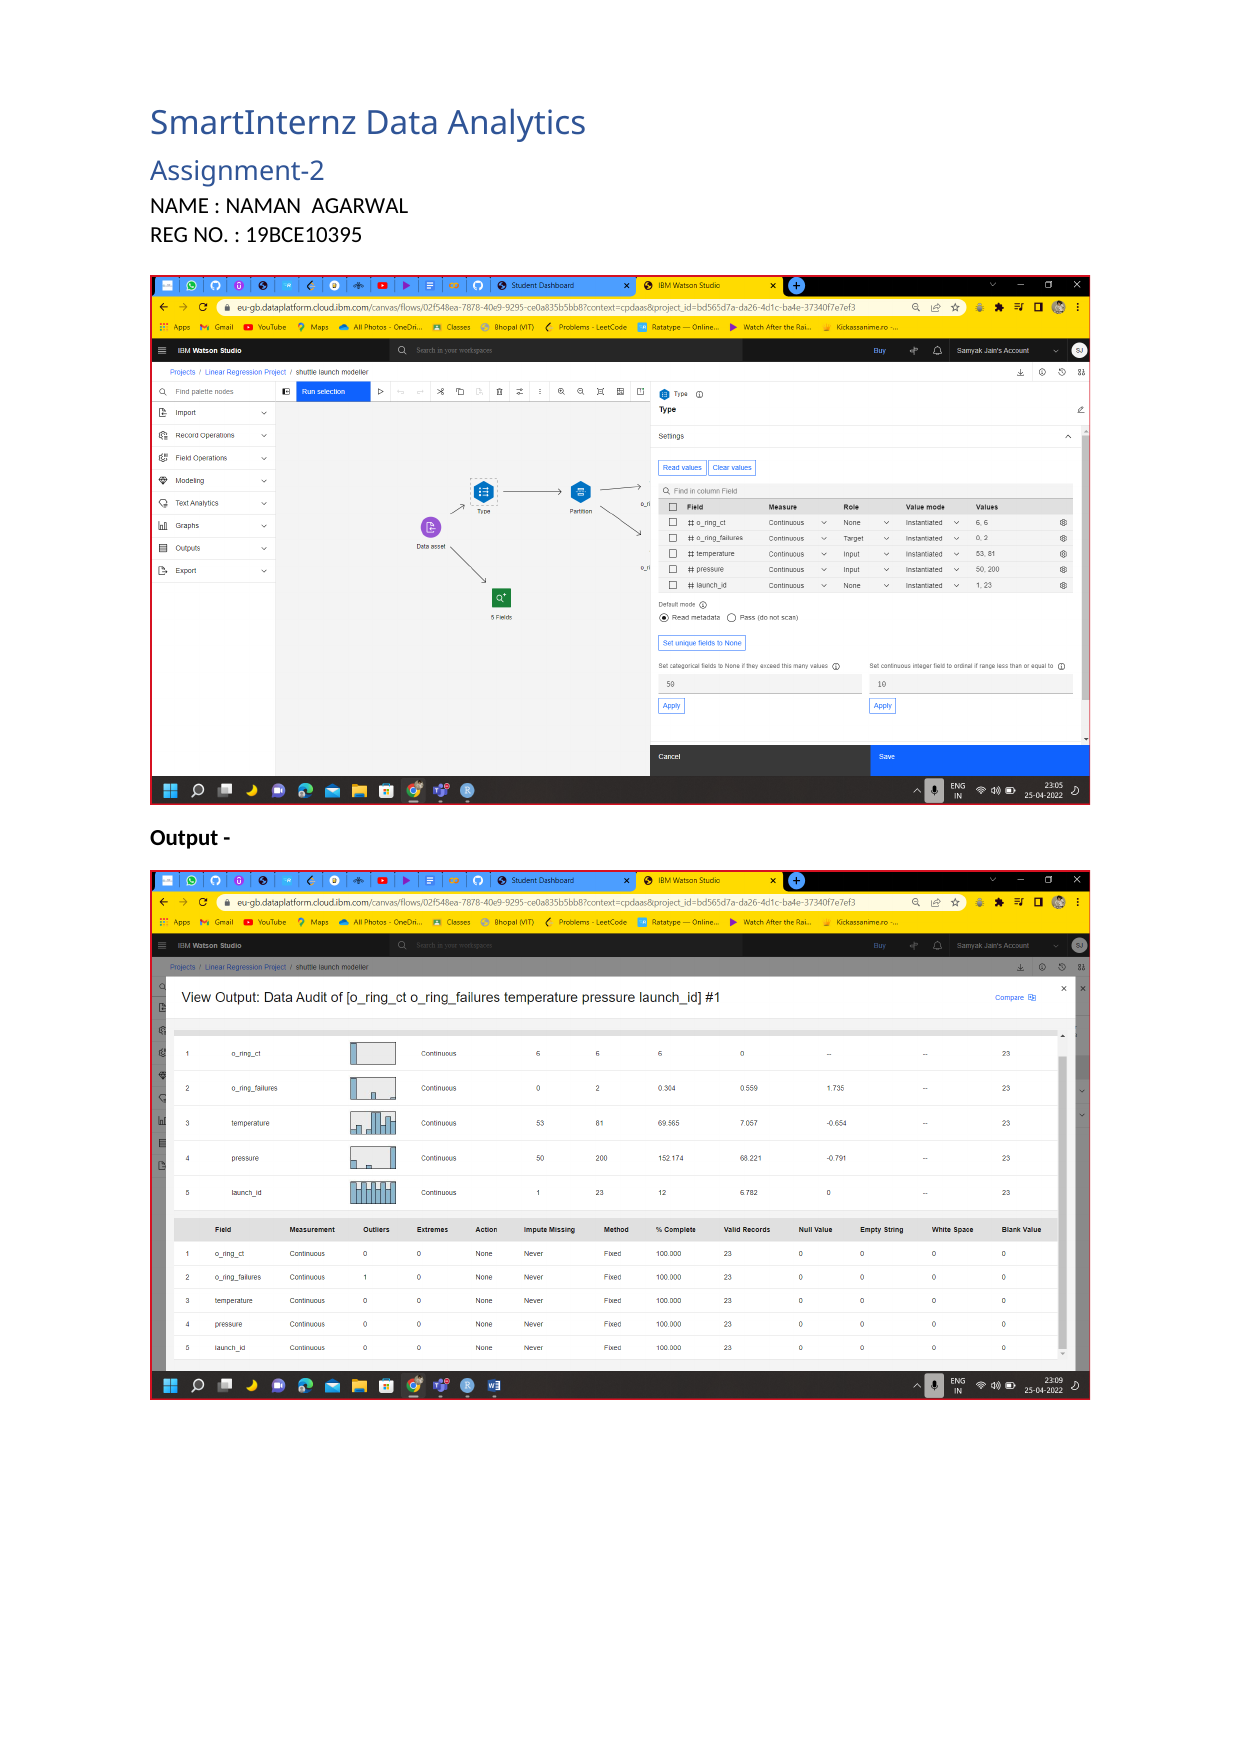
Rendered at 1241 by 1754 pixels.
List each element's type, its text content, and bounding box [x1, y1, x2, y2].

picture [150, 275, 1091, 805]
picture [150, 870, 1091, 1400]
text Output - [150, 823, 1090, 851]
